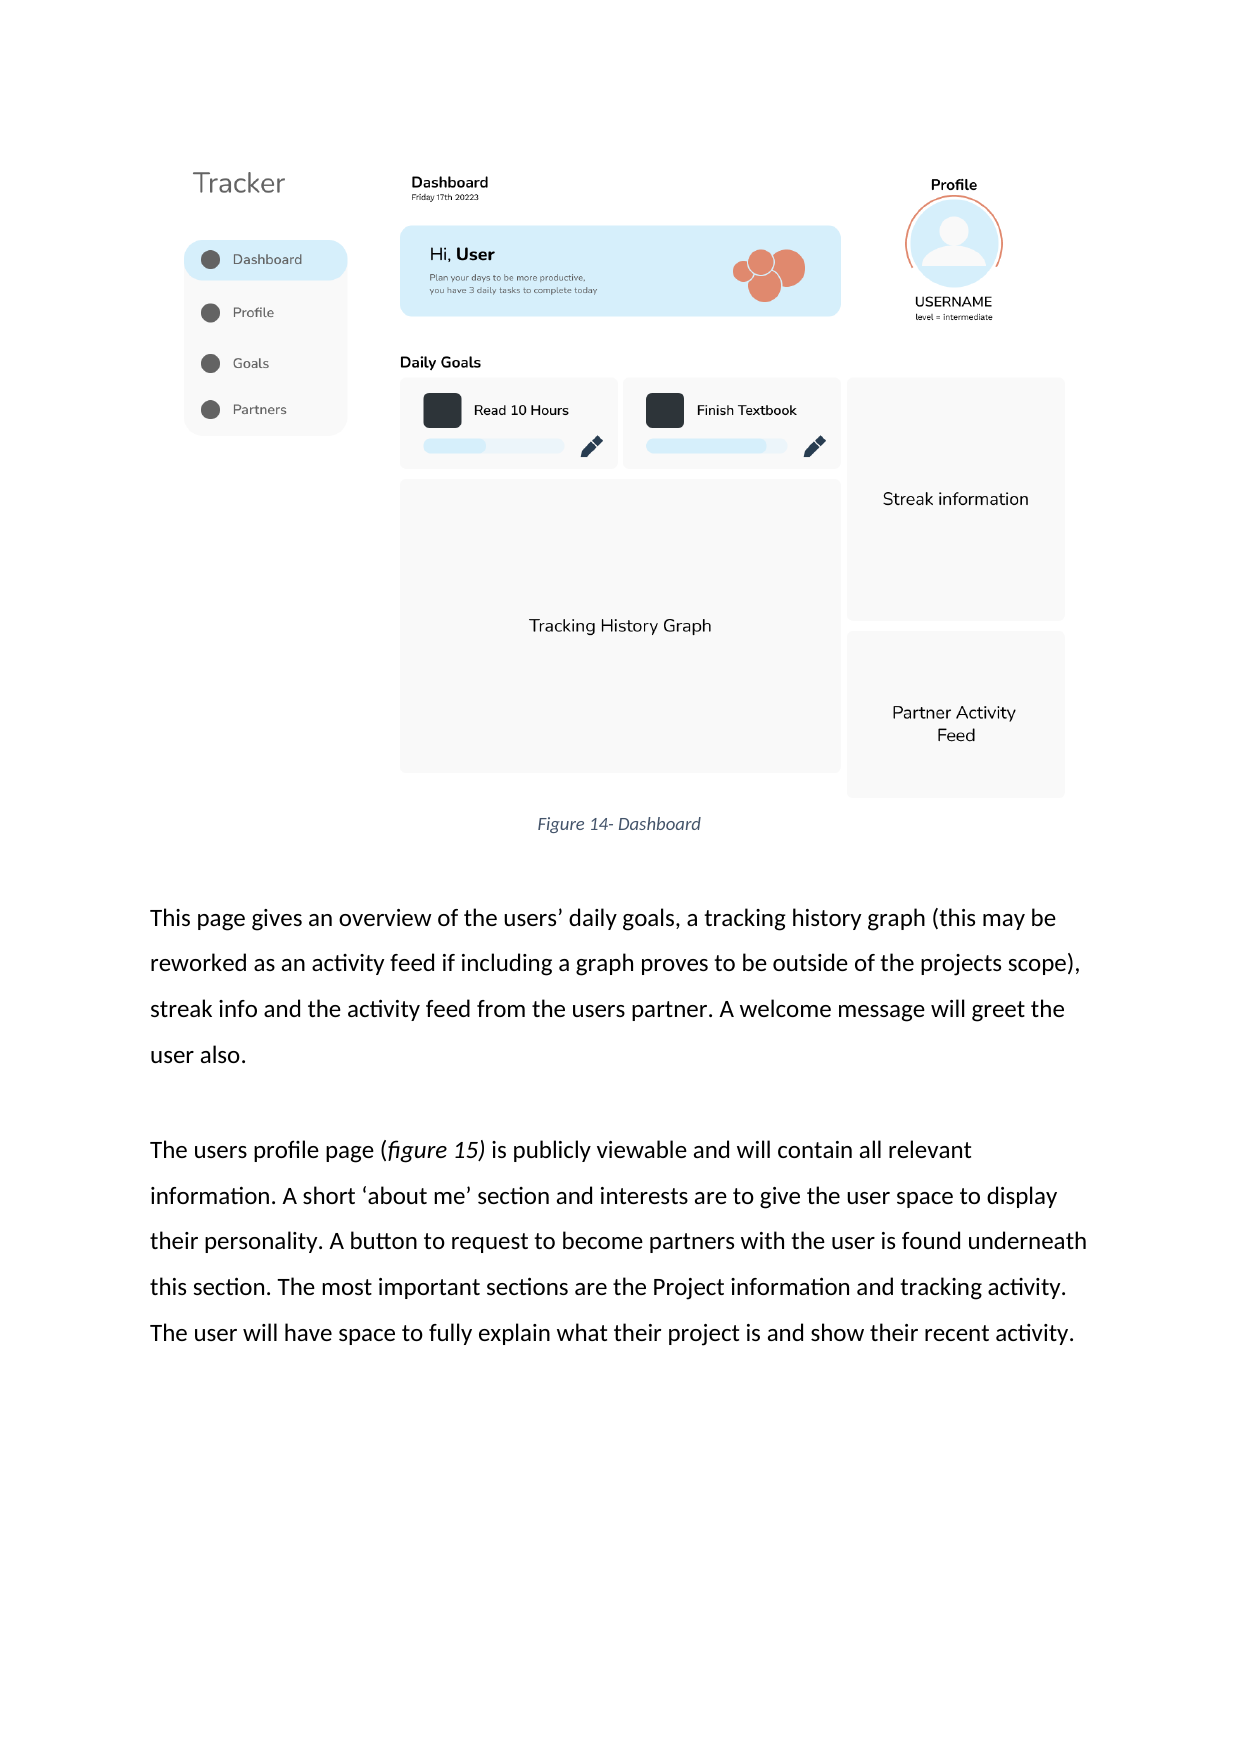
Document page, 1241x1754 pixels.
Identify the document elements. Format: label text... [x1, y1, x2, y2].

text Figure 14- Dashboard [150, 812, 1090, 835]
text The users profile page (figure 15) is publicly viewable and will contain all relevant information. A short ‘about me’ section and interests are to give the user space to display their personality. A button to request to become partners with the user is found underneath this section. The most important sections are the Project information and tracking activity. The user will have space to fully explain what their project is and show their recent activity. [150, 1134, 1090, 1347]
text This page gives an overview of the users’ daily goals, a tracking history graph (this may be reworked as an activity feed if including a graph proves to be outside of the projects scope), streak info and the activity feed from the users partner. A welcome message will greet the user also. [150, 902, 1090, 1069]
